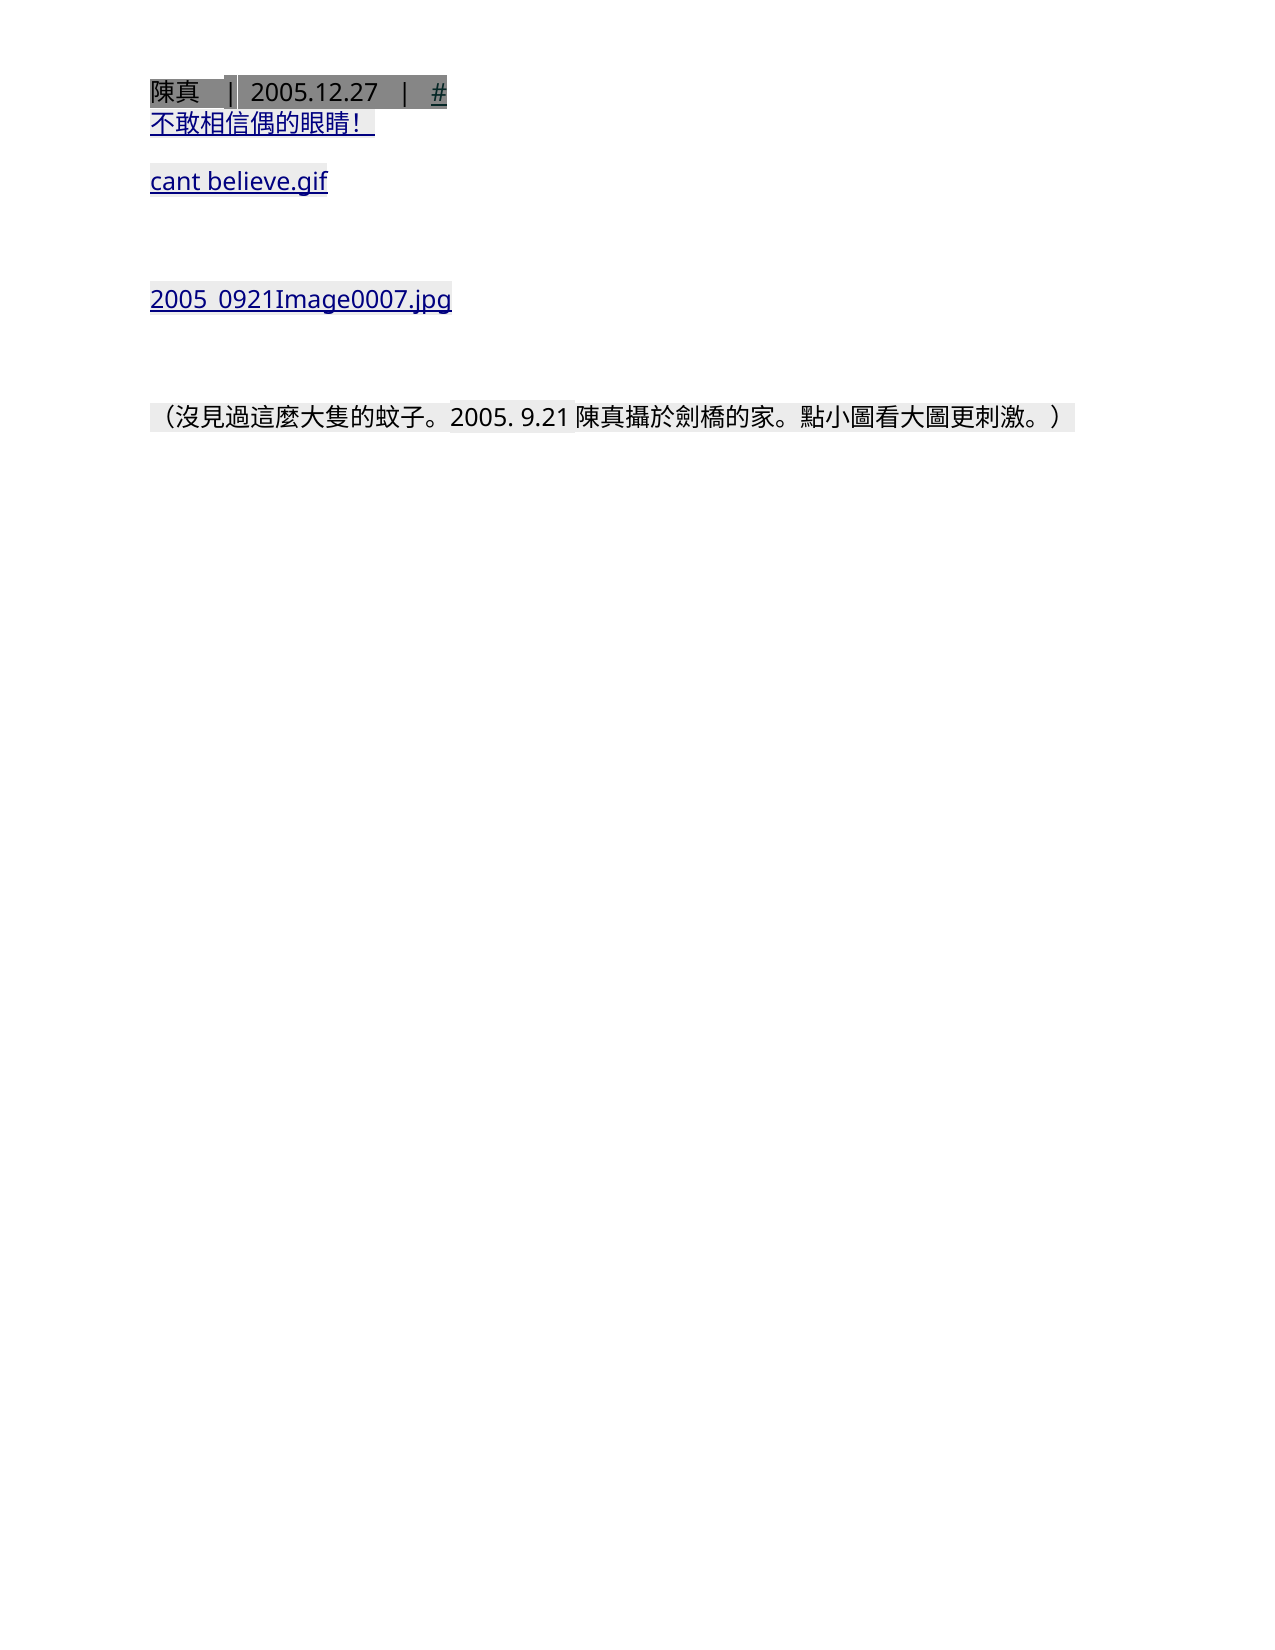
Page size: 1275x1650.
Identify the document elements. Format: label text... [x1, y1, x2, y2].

text cant believe.gif [150, 163, 1125, 197]
text （沒見過這麼大隻的蚊子。2005. 9.21陳真攝於劍橋的家。點小圖看大圖更刺激。） [150, 399, 1125, 433]
text 陳真 | 2005.12.27 | # [150, 75, 1125, 109]
text 2005_0921Image0007.jpg [150, 281, 1125, 315]
text 不敢相信偶的眼睛！ [150, 109, 1125, 138]
